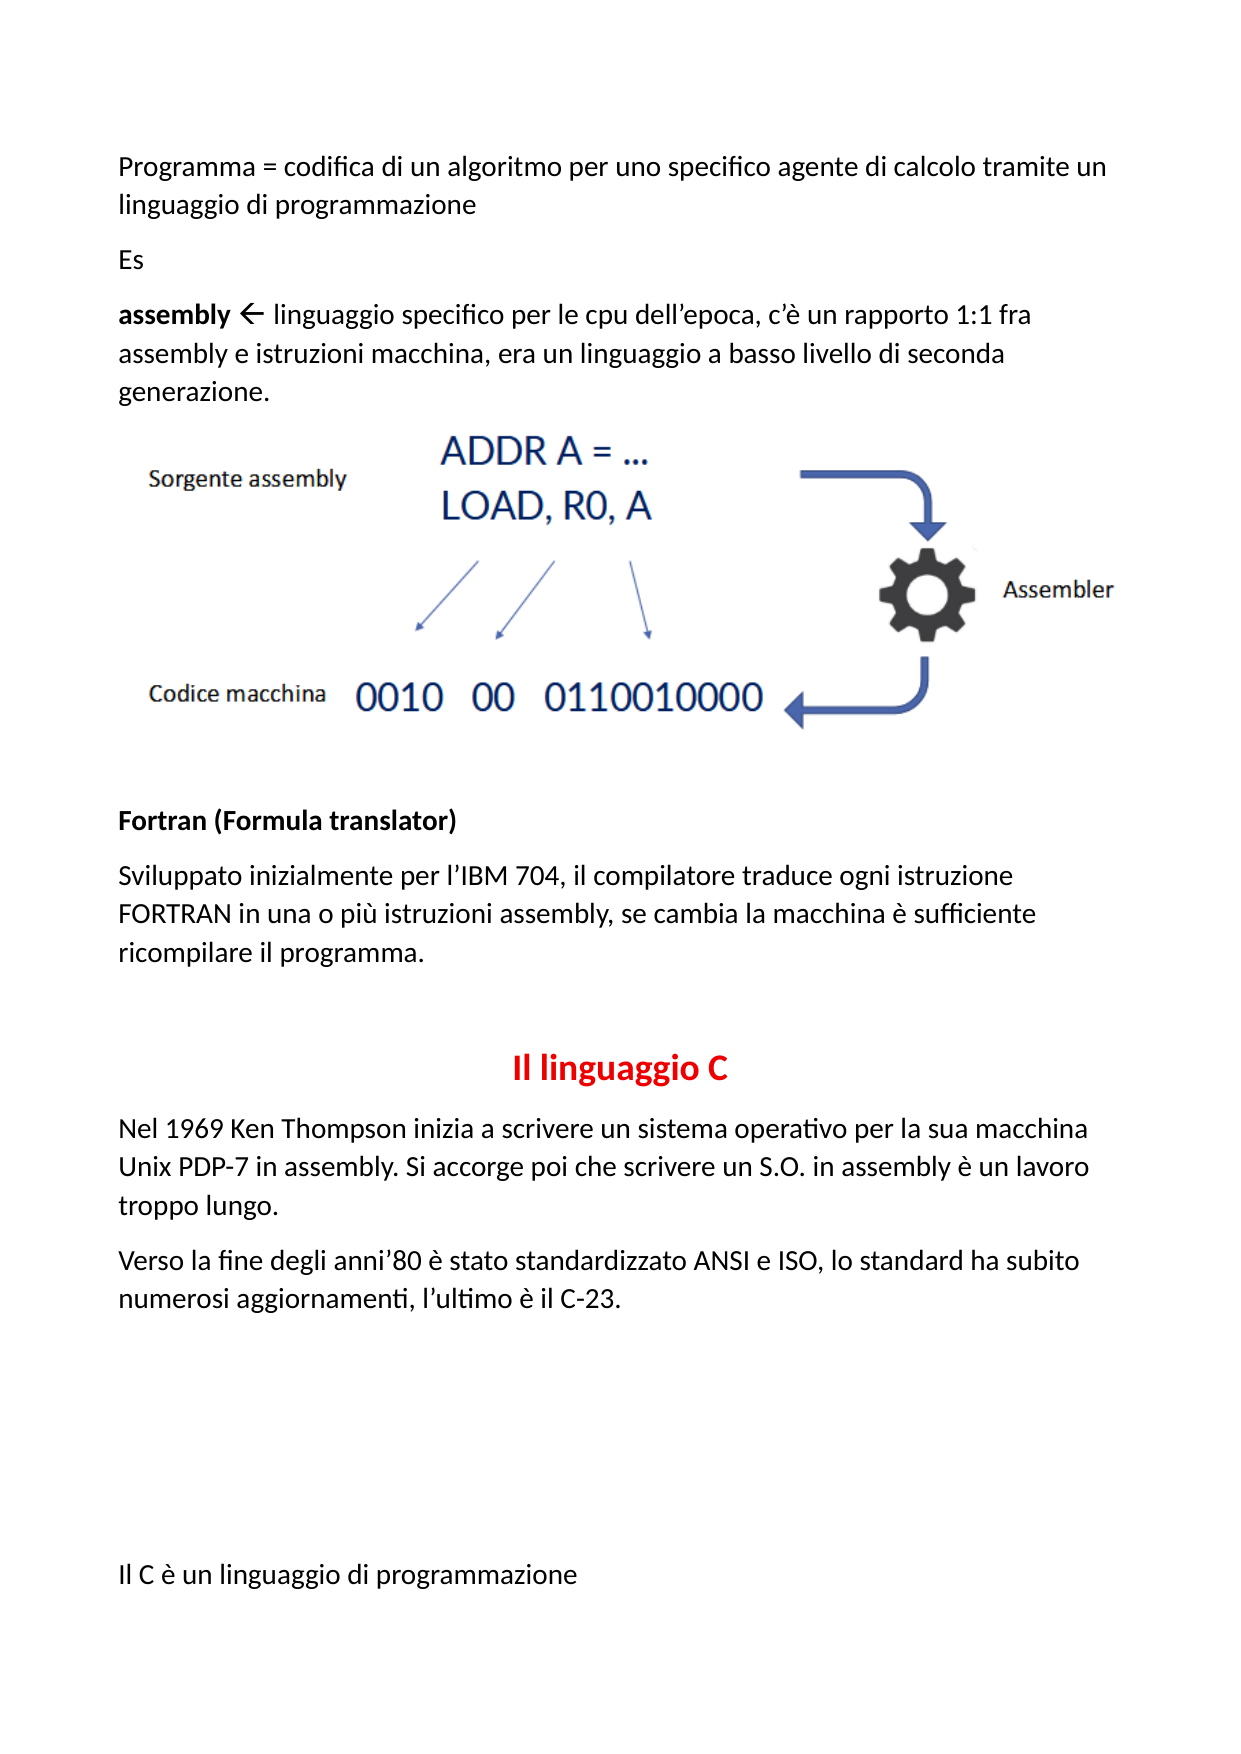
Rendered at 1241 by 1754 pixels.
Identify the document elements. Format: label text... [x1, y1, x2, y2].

text Sviluppato inizialmente per l’IBM 704, il compilatore traduce ogni istruzione FORTRAN in una o più istruzioni assembly, se cambia la macchina è sufficiente ricompilare il programma. [118, 857, 1122, 969]
text assembly  linguaggio specifico per le cpu dell’epoca, c’è un rapporto 1:1 fra assembly e istruzioni macchina, era un linguaggio a basso livello di seconda generazione. [118, 296, 1122, 409]
picture [118, 428, 1123, 736]
text Fortran (Formula translator) [118, 802, 1122, 837]
text Es [118, 241, 1122, 277]
text Il C è un linguaggio di programmazione [118, 1556, 1122, 1592]
text Il linguaggio C [118, 1044, 1122, 1090]
text Nel 1969 Ken Thompson inizia a scrivere un sistema operativo per la sua macchina Unix PDP-7 in assembly. Si accorge poi che scrivere un S.O. in assembly è un lavoro troppo lungo. [118, 1110, 1122, 1222]
text Programma = codifica di un algoritmo per uno specifico agente di calcolo tramite un linguaggio di programmazione [118, 148, 1122, 222]
text Verso la fine degli anni’80 è stato standardizzato ANSI e ISO, lo standard ha subito numerosi aggiornamenti, l’ultimo è il C-23. [118, 1242, 1122, 1316]
